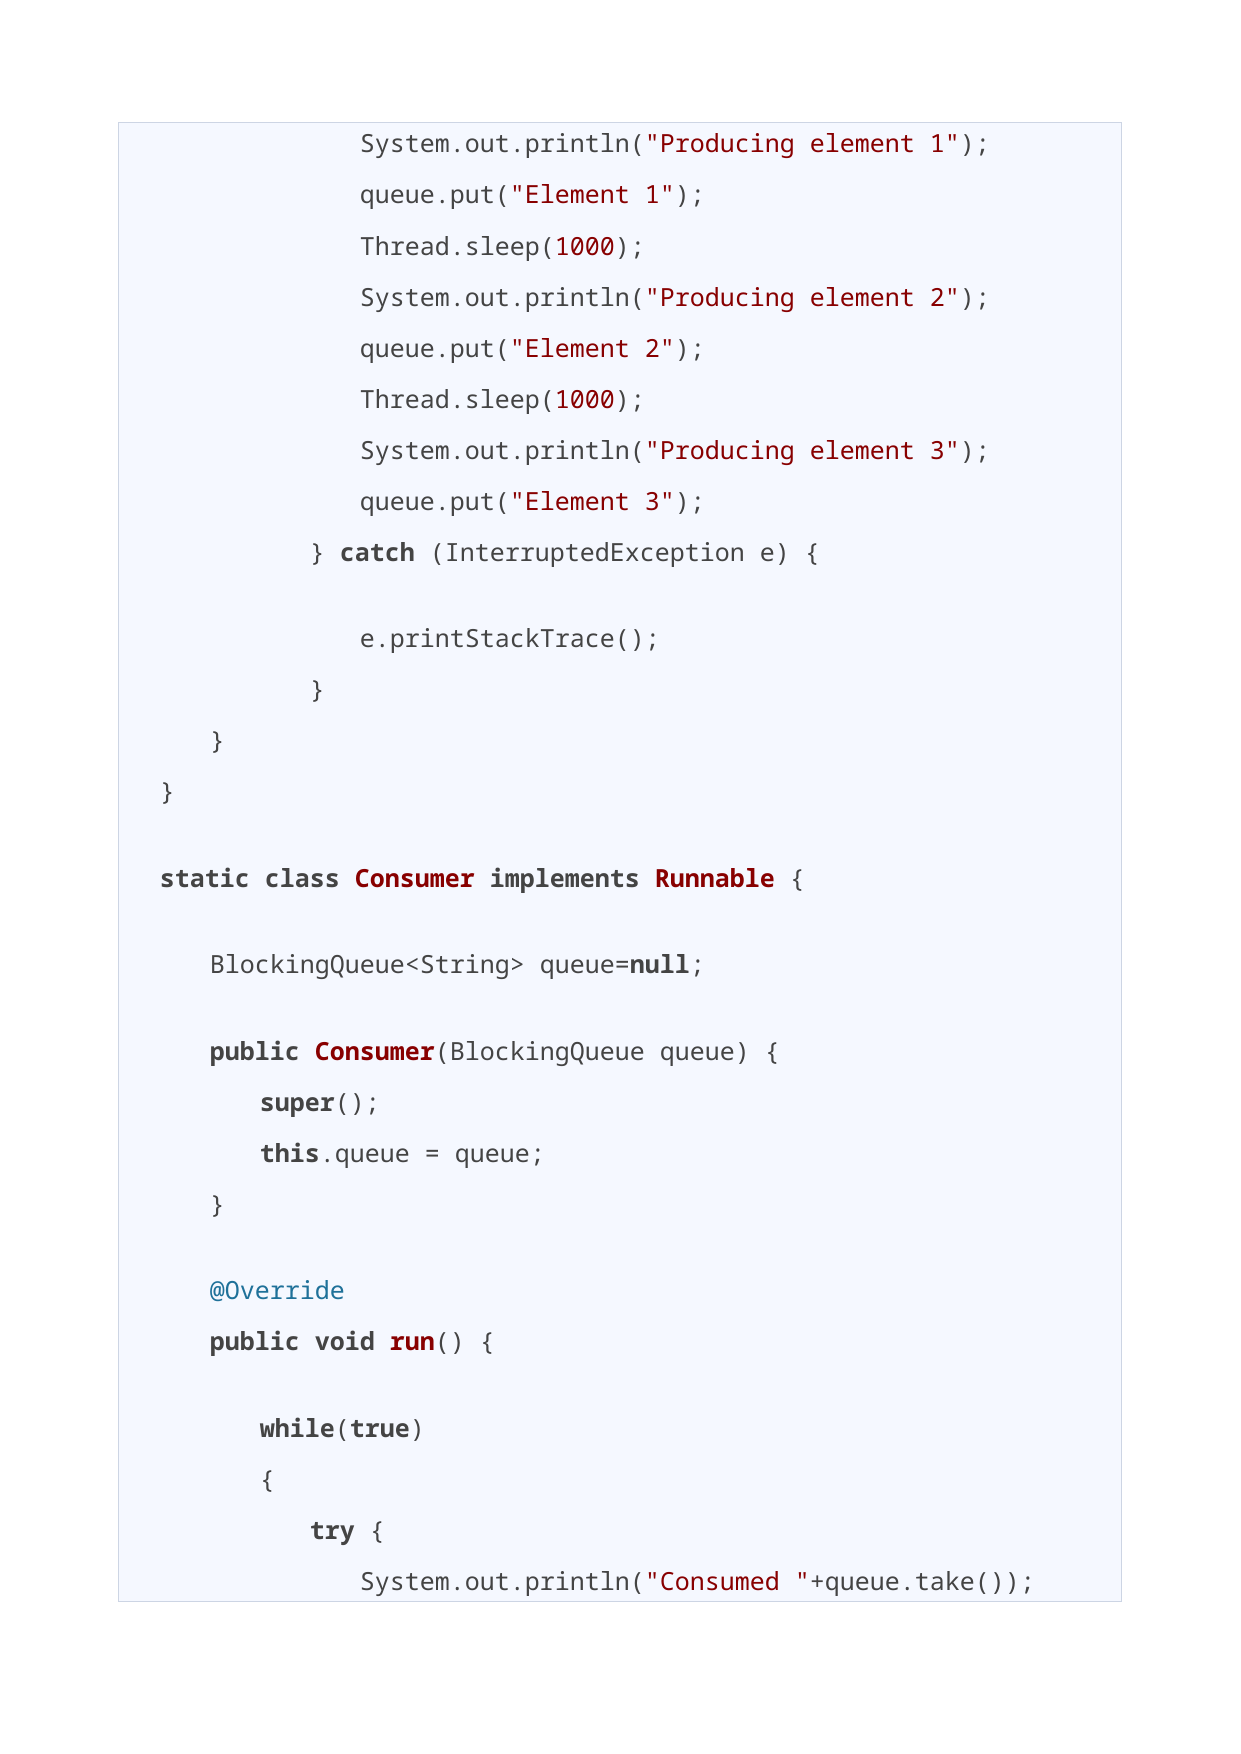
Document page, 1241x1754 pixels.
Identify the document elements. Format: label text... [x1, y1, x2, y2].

text Thread.sleep(1000); [119, 224, 1121, 262]
text BlockingQueue<String> queue=null; [119, 943, 1121, 981]
text while(true) [119, 1406, 1121, 1444]
text try { [119, 1508, 1121, 1547]
text public void run() { [119, 1320, 1121, 1358]
text System.out.println("Producing element 2"); [119, 275, 1121, 313]
text e.printStackTrace(); [119, 617, 1121, 655]
text { [119, 1457, 1121, 1496]
text System.out.println("Consumed "+queue.take()); [119, 1559, 1121, 1601]
text static class Consumer implements Runnable { [119, 856, 1121, 894]
text } [119, 770, 1121, 808]
text @Override [119, 1269, 1121, 1307]
text } catch (InterruptedException e) { [119, 530, 1121, 568]
text System.out.println("Producing element 1"); [119, 123, 1121, 160]
text } [119, 1182, 1121, 1221]
text public Consumer(BlockingQueue queue) { [119, 1029, 1121, 1067]
text System.out.println("Producing element 3"); [119, 428, 1121, 466]
text Thread.sleep(1000); [119, 377, 1121, 415]
text queue.put("Element 1"); [119, 173, 1121, 211]
text queue.put("Element 2"); [119, 326, 1121, 364]
text queue.put("Element 3"); [119, 479, 1121, 517]
text } [119, 719, 1121, 757]
text this.queue = queue; [119, 1131, 1121, 1169]
text super(); [119, 1080, 1121, 1118]
text } [119, 668, 1121, 706]
